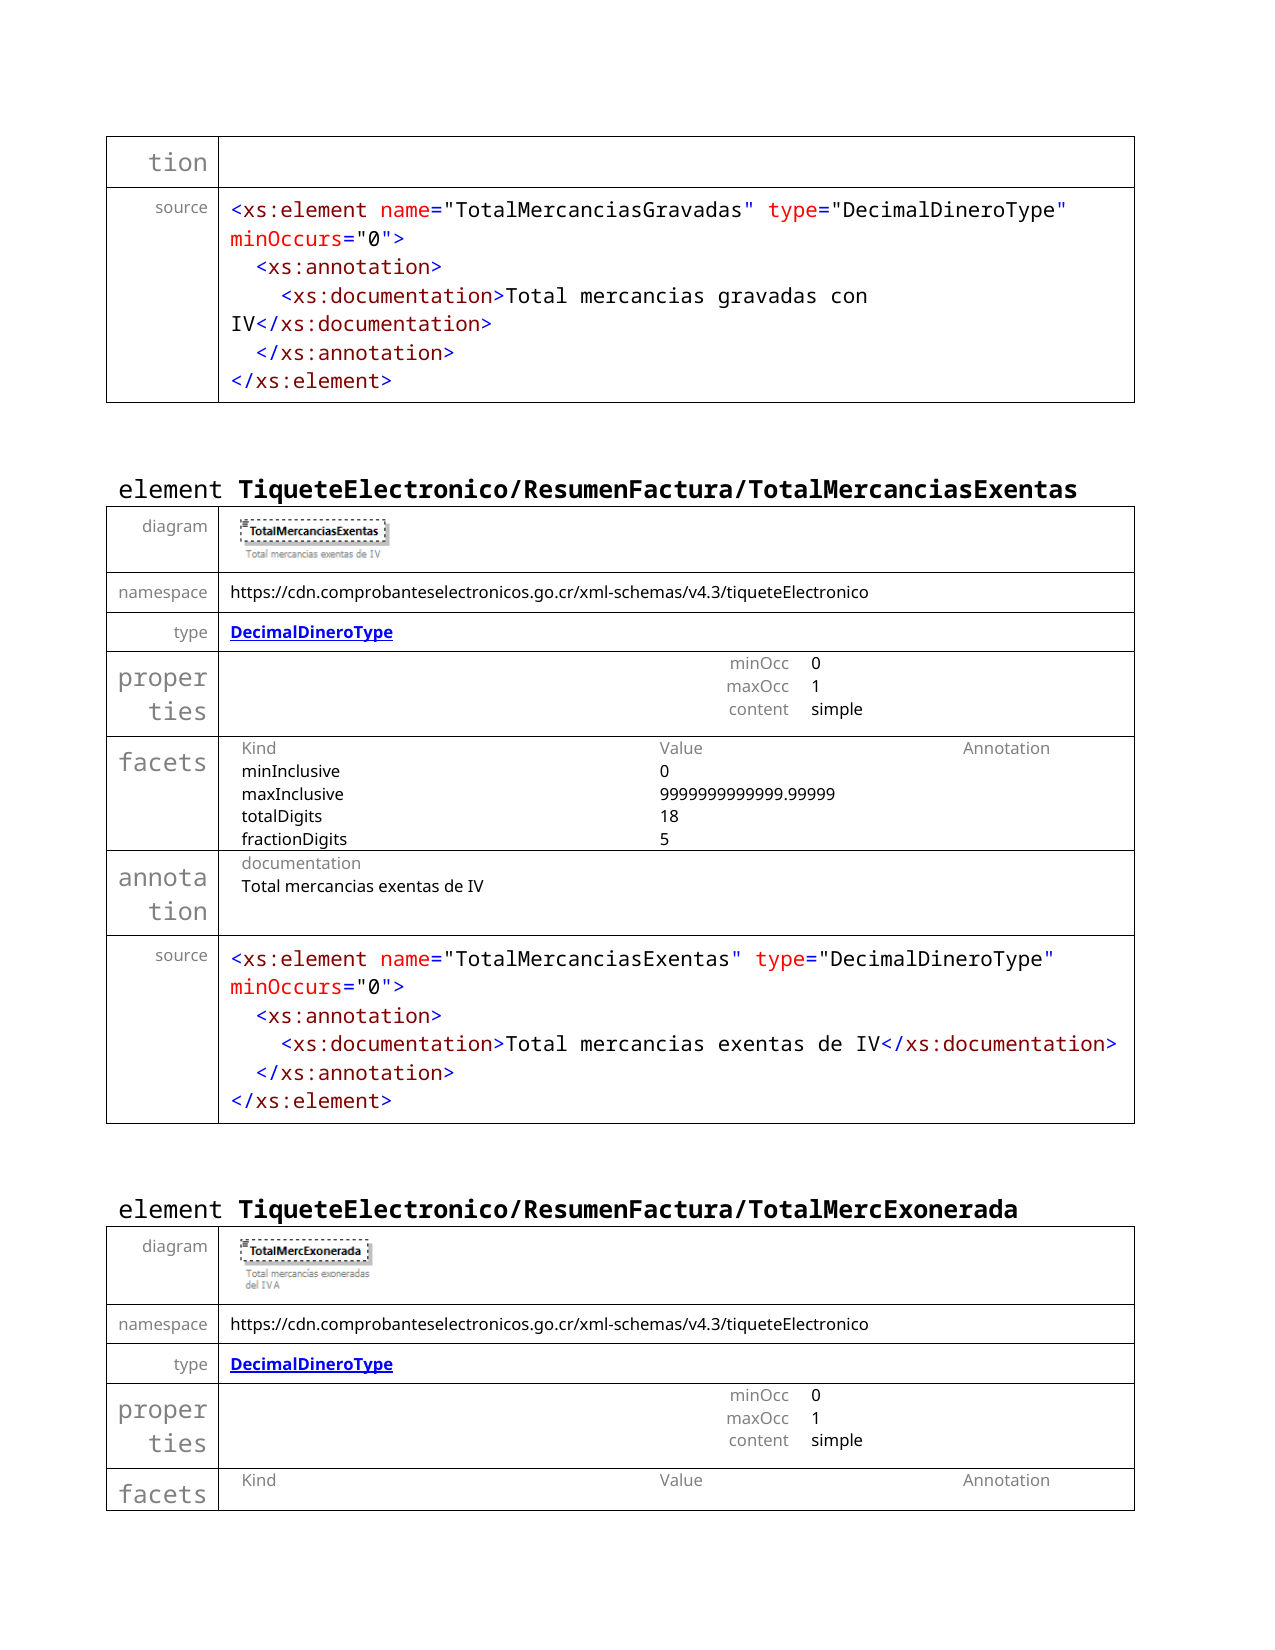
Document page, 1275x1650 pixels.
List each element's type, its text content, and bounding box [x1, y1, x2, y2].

table_cell https://cdn.comprobanteselectronicos.go.cr/xml-schemas/v4.3/tiqueteElectronico [219, 1305, 1134, 1343]
table_cell [219, 1384, 1134, 1467]
table_header minOcc [230, 1384, 800, 1406]
table_cell minInclusive [230, 760, 648, 782]
table_cell properties [107, 652, 218, 736]
text element TiqueteElectronico/ResumenFactura/TotalMercExonerada [118, 1192, 1157, 1226]
table_header 0 [800, 1384, 1134, 1406]
table_cell type [107, 1344, 218, 1383]
table_header Kind [230, 1469, 648, 1491]
table_cell namespace [107, 1305, 218, 1343]
table_cell type [107, 613, 218, 651]
table_header diagram [107, 507, 218, 572]
table_cell maxOcc [230, 675, 800, 697]
table_cell [219, 652, 1134, 736]
table_cell DecimalDineroType [219, 613, 1134, 651]
table_cell simple [800, 1429, 1134, 1452]
table_cell 0 [648, 760, 952, 782]
table_cell 9999999999999.99999 [648, 782, 952, 805]
table_header 0 [800, 652, 1134, 675]
table_cell DecimalDineroType [219, 1344, 1134, 1383]
table_cell fractionDigits [230, 828, 648, 850]
table_header Value [648, 737, 952, 759]
table_cell <xs:element name="TotalMercanciasGravadas" type="DecimalDineroType" minOccurs="0"> <xs:annotation> <xs:documentation>Total mercancias gravadas con IV</xs:documentation> </xs:annotation> </xs:element> [219, 188, 1134, 402]
table_header [219, 1227, 1134, 1304]
table_cell content [230, 698, 800, 720]
table_cell [219, 851, 1134, 935]
table_cell [219, 137, 1134, 187]
table_cell [952, 805, 1134, 828]
table_cell annotation [107, 851, 218, 935]
table_cell 1 [800, 675, 1134, 697]
table_cell namespace [107, 573, 218, 612]
table_cell [952, 760, 1134, 782]
table_cell 1 [800, 1406, 1134, 1429]
picture [230, 514, 400, 565]
table_cell source [107, 188, 218, 402]
table_header minOcc [230, 652, 800, 675]
table_header [219, 507, 1134, 572]
table_cell 18 [648, 805, 952, 828]
table_cell [219, 1469, 1134, 1510]
table_cell [952, 782, 1134, 805]
table_cell totalDigits [230, 805, 648, 828]
table_header Annotation [952, 737, 1134, 759]
table_cell Total mercancias exentas de IV [230, 874, 1134, 897]
table_cell maxInclusive [230, 782, 648, 805]
table_cell 5 [648, 828, 952, 850]
table_header Kind [230, 737, 648, 759]
table_cell [952, 828, 1134, 850]
table_cell content [230, 1429, 800, 1452]
table_header Value [648, 1469, 952, 1491]
table_cell tion [107, 137, 218, 187]
table_cell maxOcc [230, 1406, 800, 1429]
picture [230, 1234, 383, 1296]
table_cell simple [800, 698, 1134, 720]
table_cell source [107, 936, 218, 1122]
table_cell <xs:element name="TotalMercanciasExentas" type="DecimalDineroType" minOccurs="0"> <xs:annotation> <xs:documentation>Total mercancias exentas de IV</xs:documentation> </xs:annotation> </xs:element> [219, 936, 1134, 1122]
table_header Annotation [952, 1469, 1134, 1491]
table_header documentation [230, 851, 1134, 874]
table_cell https://cdn.comprobanteselectronicos.go.cr/xml-schemas/v4.3/tiqueteElectronico [219, 573, 1134, 612]
text element TiqueteElectronico/ResumenFactura/TotalMercanciasExentas [118, 471, 1157, 506]
table_cell facets [107, 737, 218, 850]
table_cell [219, 737, 1134, 850]
table_header diagram [107, 1227, 218, 1304]
table_cell properties [107, 1384, 218, 1467]
table_cell facets [107, 1469, 218, 1510]
